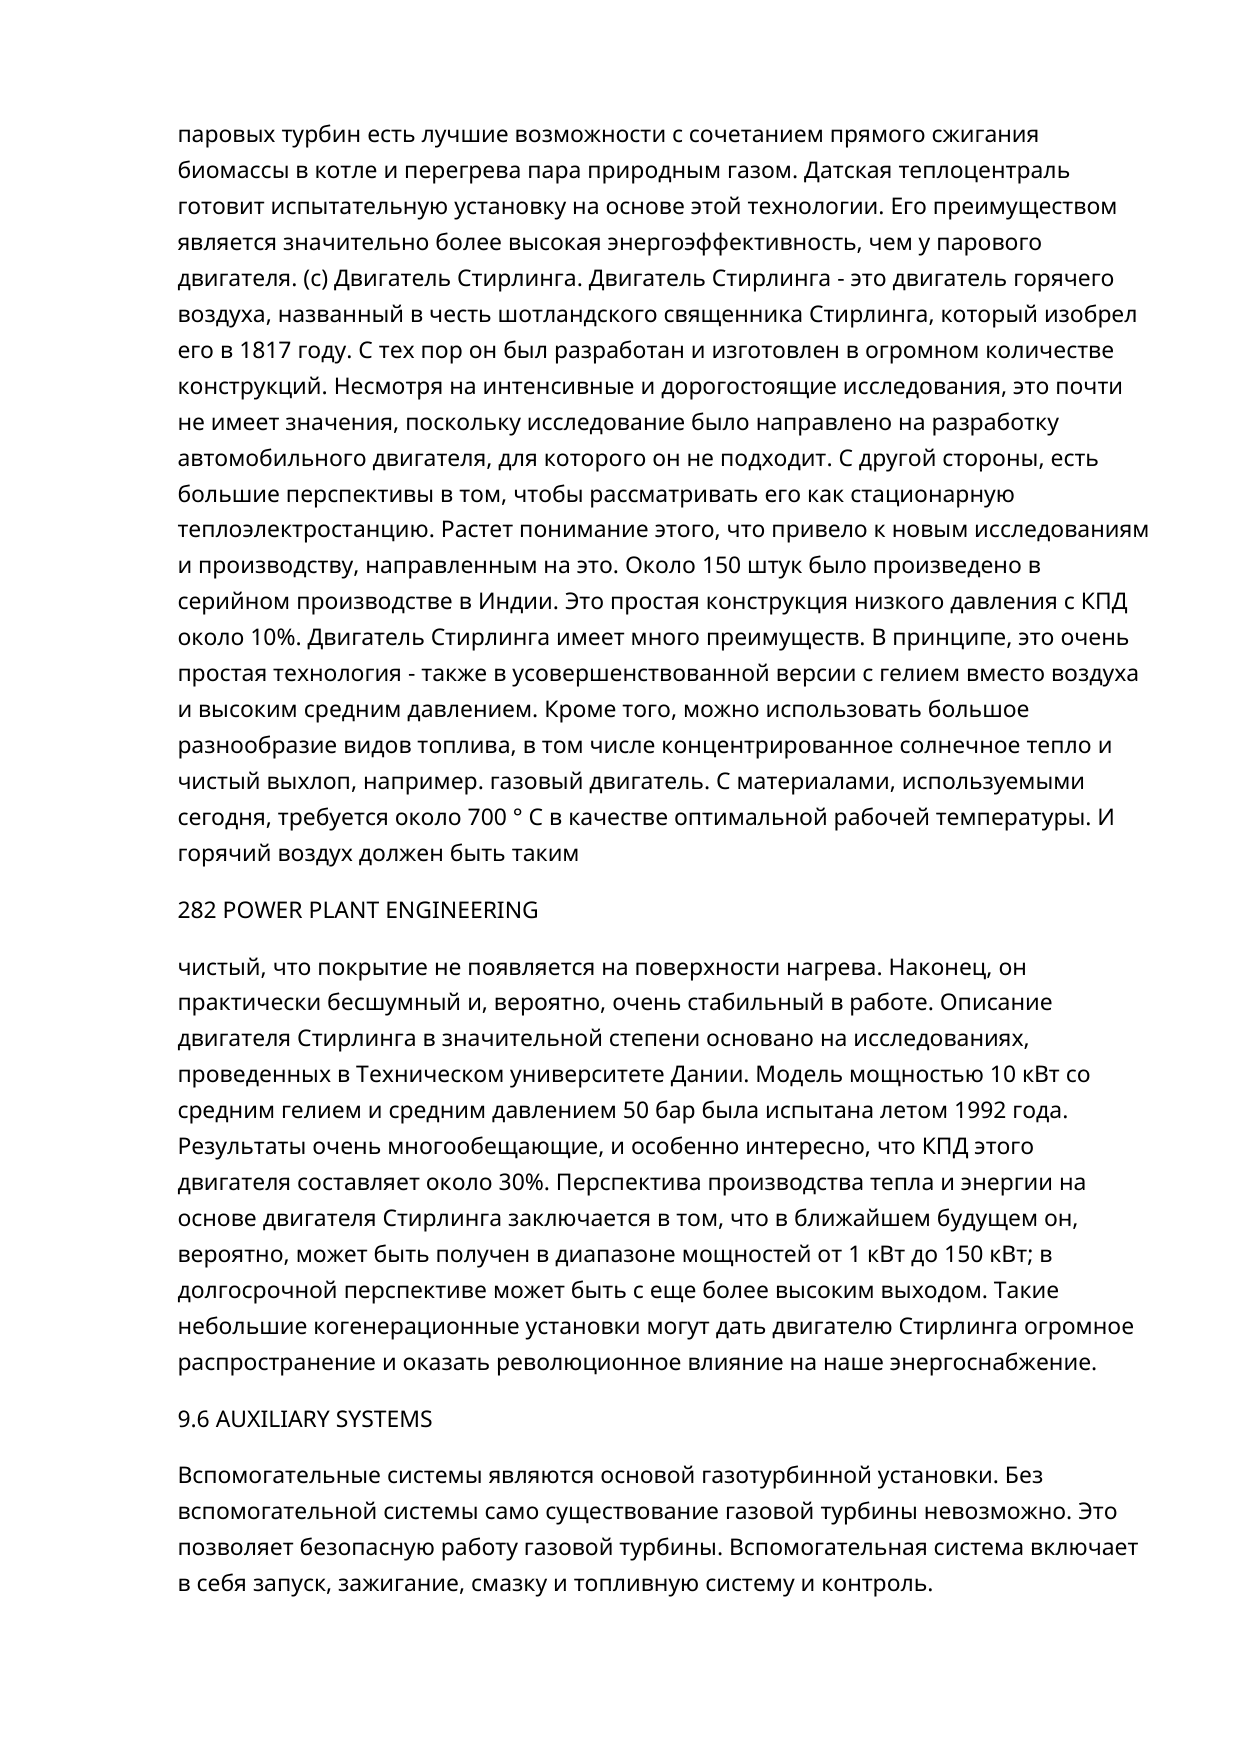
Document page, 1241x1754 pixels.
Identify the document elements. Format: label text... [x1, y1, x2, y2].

text 282 POWER PLANT ENGINEERING [177, 894, 1152, 925]
text чистый, что покрытие не появляется на поверхности нагрева. Наконец, он практически бесшумный и, вероятно, очень стабильный в работе. Описание двигателя Стирлинга в значительной степени основано на исследованиях, проведенных в Техническом университете Дании. Модель мощностью 10 кВт со средним гелием и средним давлением 50 бар была испытана летом 1992 года. Результаты очень многообещающие, и особенно интересно, что КПД этого двигателя составляет около 30%. Перспектива производства тепла и энергии на основе двигателя Стирлинга заключается в том, что в ближайшем будущем он, вероятно, может быть получен в диапазоне мощностей от 1 кВт до 150 кВт; в долгосрочной перспективе может быть с еще более высоким выходом. Такие небольшие когенерационные установки могут дать двигателю Стирлинга огромное распространение и оказать революционное влияние на наше энергоснабжение. [177, 950, 1152, 1377]
text 9.6 AUXILIARY SYSTEMS [177, 1402, 1152, 1434]
text паровых турбин есть лучшие возможности с сочетанием прямого сжигания биомассы в котле и перегрева пара природным газом. Датская теплоцентраль готовит испытательную установку на основе этой технологии. Его преимуществом является значительно более высокая энергоэффективность, чем у парового двигателя. (c) Двигатель Стирлинга. Двигатель Стирлинга - это двигатель горячего воздуха, названный в честь шотландского священника Стирлинга, который изобрел его в 1817 году. С тех пор он был разработан и изготовлен в огромном количестве конструкций. Несмотря на интенсивные и дорогостоящие исследования, это почти не имеет значения, поскольку исследование было направлено на разработку автомобильного двигателя, для которого он не подходит. С другой стороны, есть большие перспективы в том, чтобы рассматривать его как стационарную теплоэлектростанцию. Растет понимание этого, что привело к новым исследованиям и производству, направленным на это. Около 150 штук было произведено в серийном производстве в Индии. Это простая конструкция низкого давления с КПД около 10%. Двигатель Стирлинга имеет много преимуществ. В принципе, это очень простая технология - также в усовершенствованной версии с гелием вместо воздуха и высоким средним давлением. Кроме того, можно использовать большое разнообразие видов топлива, в том числе концентрированное солнечное тепло и чистый выхлоп, например. газовый двигатель. С материалами, используемыми сегодня, требуется около 700 ° C в качестве оптимальной рабочей температуры. И горячий воздух должен быть таким [177, 118, 1152, 868]
text Вспомогательные системы являются основой газотурбинной установки. Без вспомогательной системы само существование газовой турбины невозможно. Это позволяет безопасную работу газовой турбины. Вспомогательная система включает в себя запуск, зажигание, смазку и топливную систему и контроль. [177, 1459, 1152, 1598]
